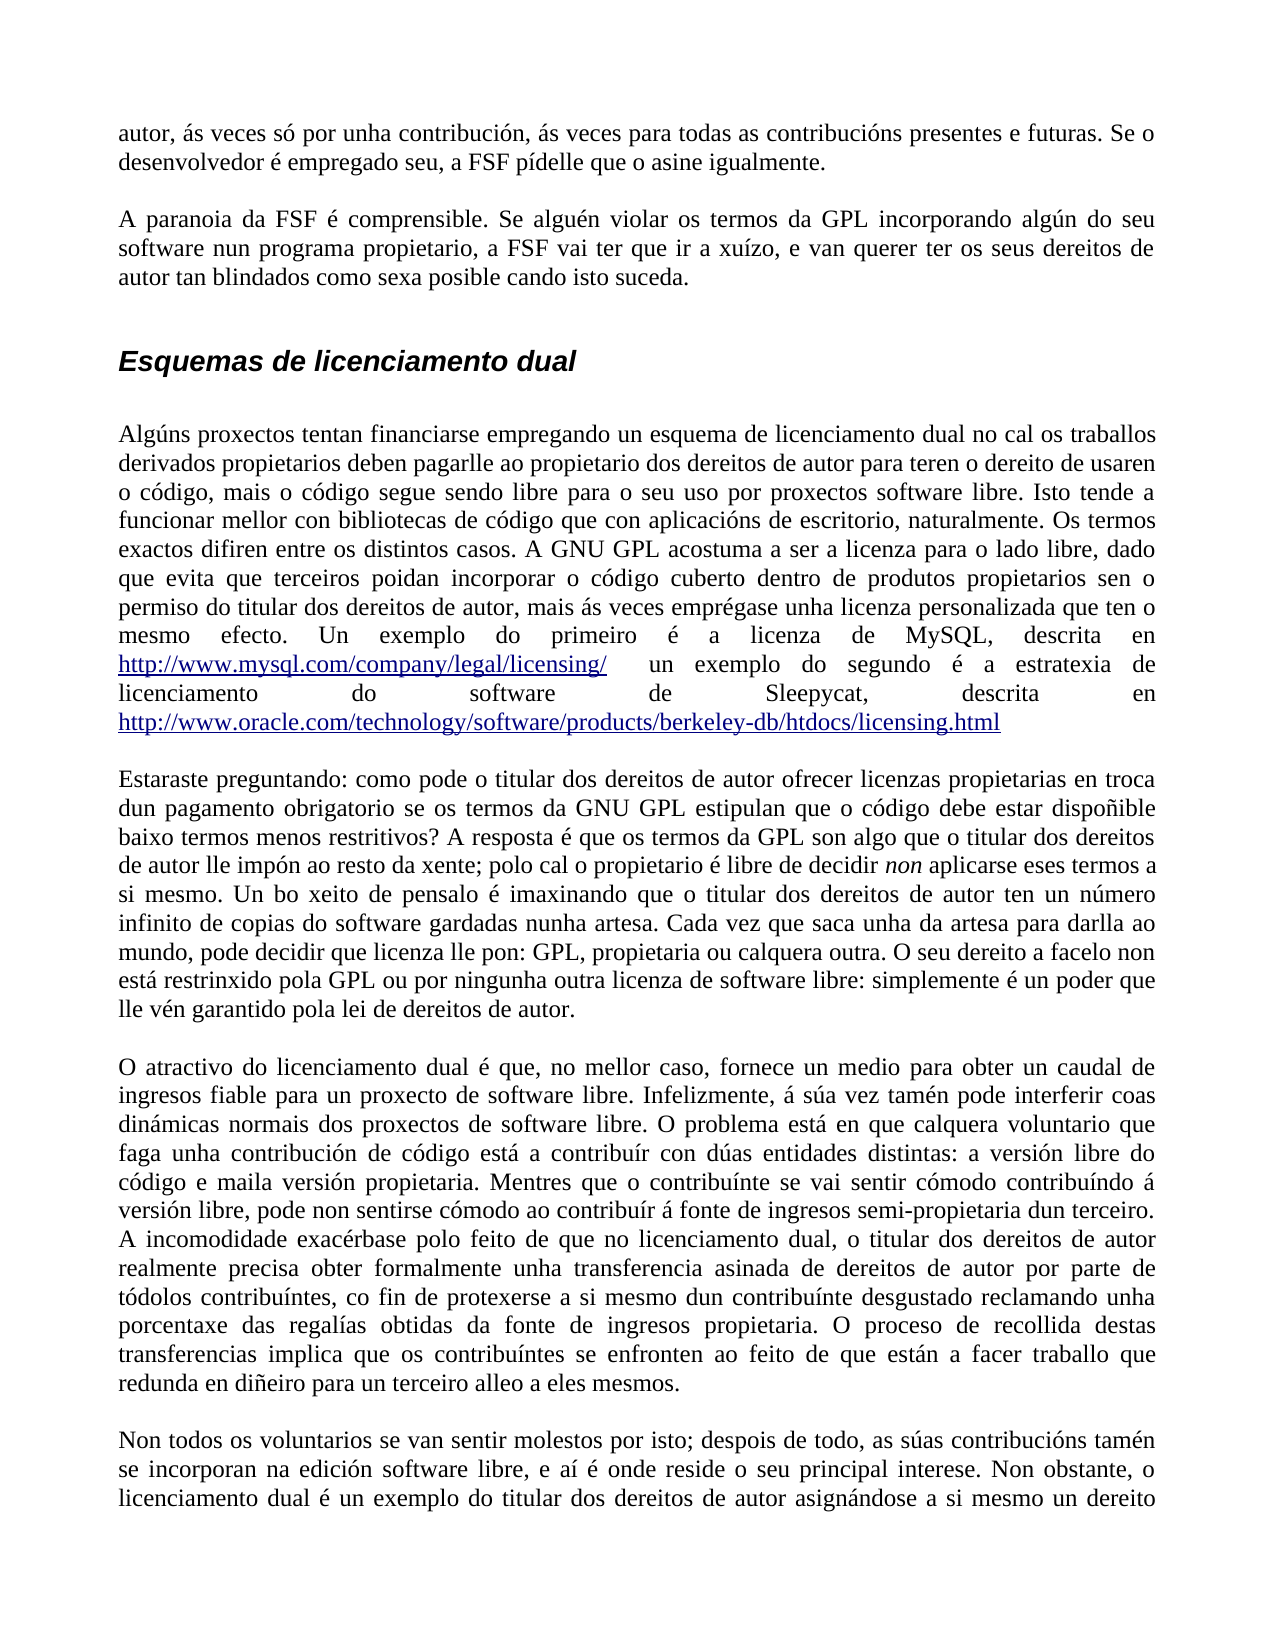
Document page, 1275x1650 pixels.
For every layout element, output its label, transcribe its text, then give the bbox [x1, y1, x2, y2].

text autor, ás veces só por unha contribución, ás veces para todas as contribucións presentes e futuras. Se o desenvolvedor é empregado seu, a FSF pídelle que o asine igualmente. [118, 118, 1157, 176]
subtitle Esquemas de licenciamento dual [118, 344, 1157, 378]
text O atractivo do licenciamento dual é que, no mellor caso, fornece un medio para obter un caudal de ingresos fiable para un proxecto de software libre. Infelizmente, á súa vez tamén pode interferir coas dinámicas normais dos proxectos de software libre. O problema está en que calquera voluntario que faga unha contribución de código está a contribuír con dúas entidades distintas: a versión libre do código e maila versión propietaria. Mentres que o contribuínte se vai sentir cómodo contribuíndo á versión libre, pode non sentirse cómodo ao contribuír á fonte de ingresos semi-propietaria dun terceiro. A incomodidade exacérbase polo feito de que no licenciamento dual, o titular dos dereitos de autor realmente precisa obter formalmente unha transferencia asinada de dereitos de autor por parte de tódolos contribuíntes, co fin de protexerse a si mesmo dun contribuínte desgustado reclamando unha porcentaxe das regalías obtidas da fonte de ingresos propietaria. O proceso de recollida destas transferencias implica que os contribuíntes se enfronten ao feito de que están a facer traballo que redunda en diñeiro para un terceiro alleo a eles mesmos. [118, 1052, 1157, 1397]
text Algúns proxectos tentan financiarse empregando un esquema de licenciamento dual no cal os traballos derivados propietarios deben pagarlle ao propietario dos dereitos de autor para teren o dereito de usaren o código, mais o código segue sendo libre para o seu uso por proxectos software libre. Isto tende a funcionar mellor con bibliotecas de código que con aplicacións de escritorio, naturalmente. Os termos exactos difiren entre os distintos casos. A GNU GPL acostuma a ser a licenza para o lado libre, dado que evita que terceiros poidan incorporar o código cuberto dentro de produtos propietarios sen o permiso do titular dos dereitos de autor, mais ás veces emprégase unha licenza personalizada que ten o mesmo efecto. Un exemplo do primeiro é a licenza de MySQL, descrita en http://www.mysql.com/company/legal/licensing/ un exemplo do segundo é a estratexia de licenciamento do software de Sleepycat, descrita en http://www.oracle.com/technology/software/products/berkeley-db/htdocs/licensing.html [118, 419, 1157, 735]
text Non todos os voluntarios se van sentir molestos por isto; despois de todo, as súas contribucións tamén se incorporan na edición software libre, e aí é onde reside o seu principal interese. Non obstante, o licenciamento dual é un exemplo do titular dos dereitos de autor asignándose a si mesmo un dereito [118, 1425, 1157, 1512]
text Estaraste preguntando: como pode o titular dos dereitos de autor ofrecer licenzas propietarias en troca dun pagamento obrigatorio se os termos da GNU GPL estipulan que o código debe estar dispoñible baixo termos menos restritivos? A resposta é que os termos da GPL son algo que o titular dos dereitos de autor lle impón ao resto da xente; polo cal o propietario é libre de decidir non aplicarse eses termos a si mesmo. Un bo xeito de pensalo é imaxinando que o titular dos dereitos de autor ten un número infinito de copias do software gardadas nunha artesa. Cada vez que saca unha da artesa para darlla ao mundo, pode decidir que licenza lle pon: GPL, propietaria ou calquera outra. O seu dereito a facelo non está restrinxido pola GPL ou por ningunha outra licenza de software libre: simplemente é un poder que lle vén garantido pola lei de dereitos de autor. [118, 764, 1157, 1023]
text A paranoia da FSF é comprensible. Se alguén violar os termos da GPL incorporando algún do seu software nun programa propietario, a FSF vai ter que ir a xuízo, e van querer ter os seus dereitos de autor tan blindados como sexa posible cando isto suceda. [118, 204, 1157, 291]
